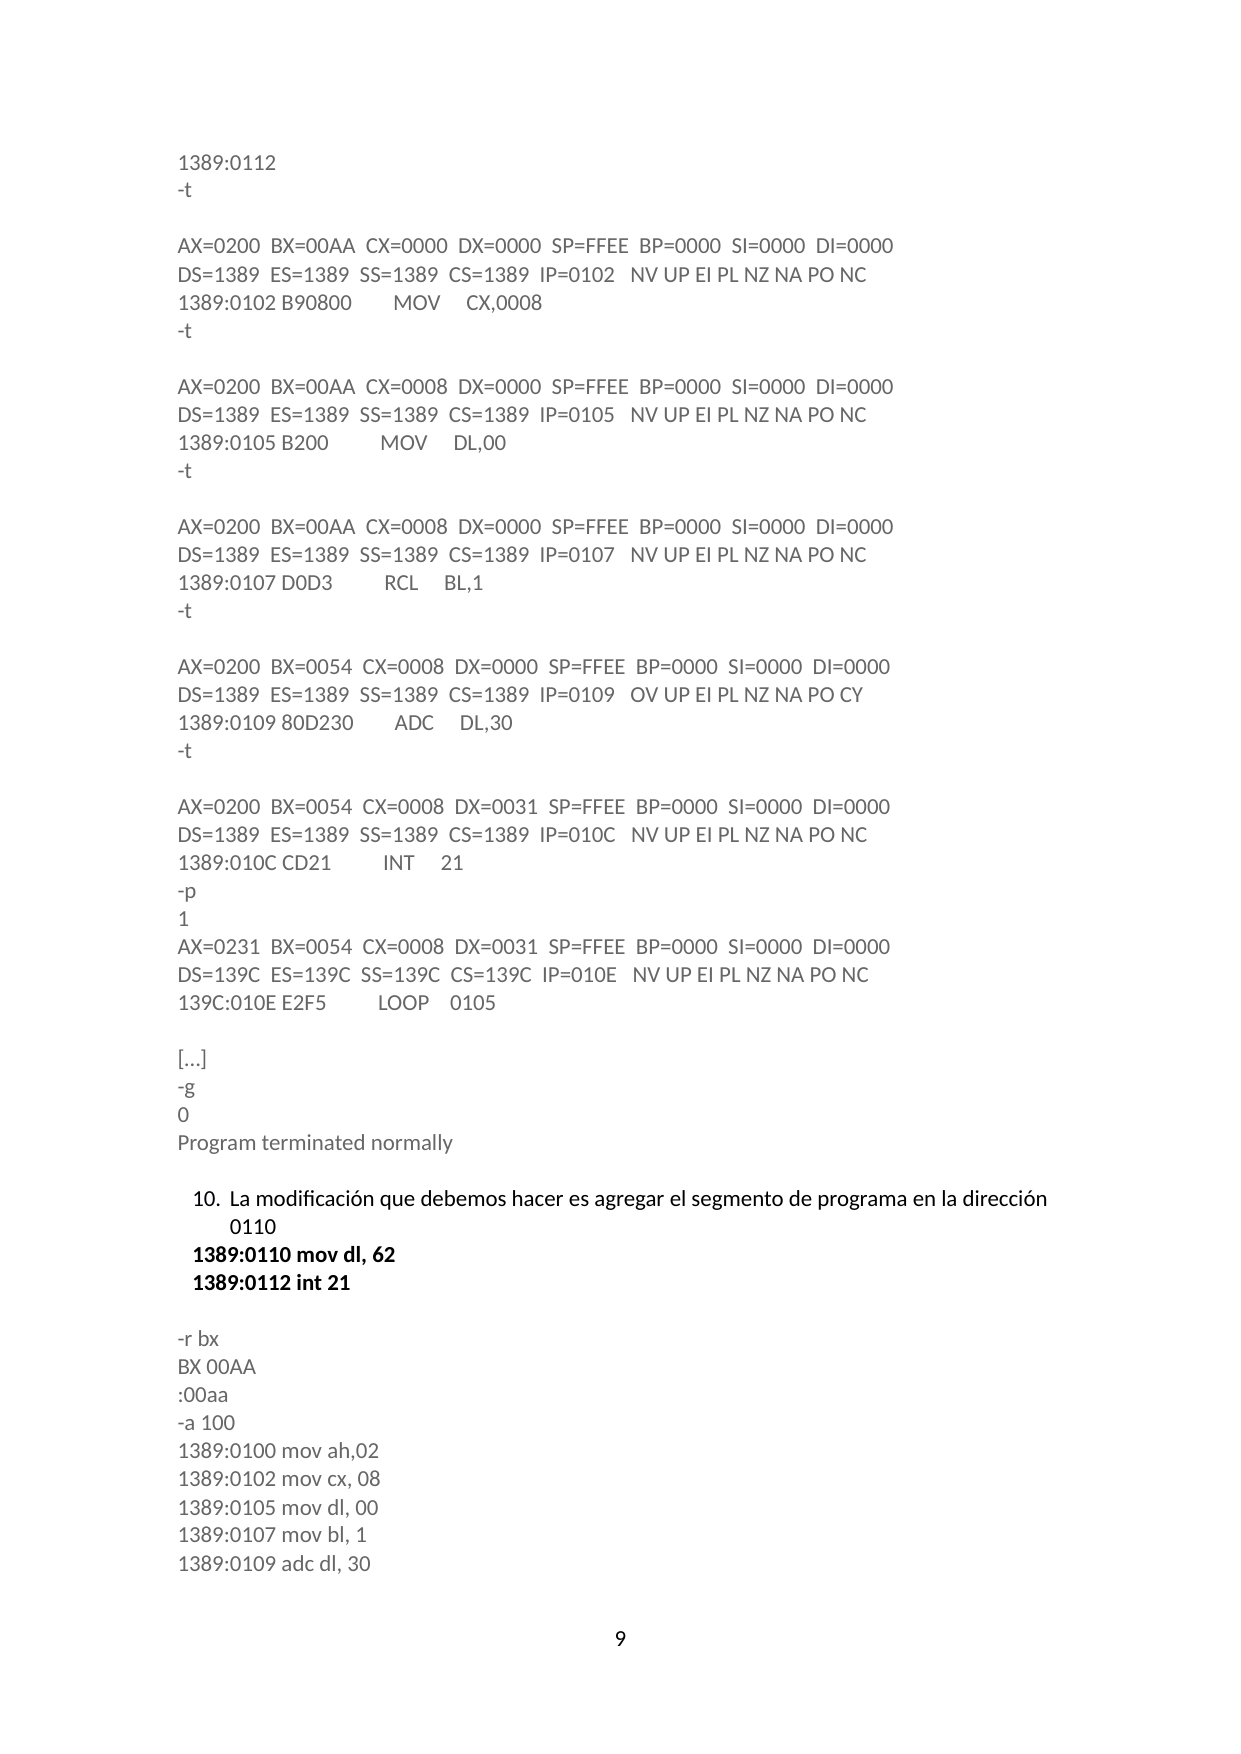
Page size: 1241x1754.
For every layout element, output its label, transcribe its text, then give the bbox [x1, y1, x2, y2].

text 1389:0102 B90800 MOV CX,0008 [177, 288, 1063, 316]
text 1389:0107 mov bl, 1 [177, 1521, 1063, 1549]
text -t [177, 456, 1063, 484]
text 1389:0112 [177, 148, 1063, 176]
text -t [177, 736, 1063, 764]
text 1389:0109 80D230 ADC DL,30 [177, 708, 1063, 736]
text AX=0231 BX=0054 CX=0008 DX=0031 SP=FFEE BP=0000 SI=0000 DI=0000 [177, 932, 1063, 960]
text 139C:010E E2F5 LOOP 0105 [177, 988, 1063, 1016]
text AX=0200 BX=00AA CX=0008 DX=0000 SP=FFEE BP=0000 SI=0000 DI=0000 [177, 372, 1063, 400]
text 1389:0110 mov dl, 62 [192, 1240, 1063, 1268]
text 1389:0105 B200 MOV DL,00 [177, 428, 1063, 456]
text DS=1389 ES=1389 SS=1389 CS=1389 IP=010C NV UP EI PL NZ NA PO NC [177, 820, 1063, 848]
text DS=1389 ES=1389 SS=1389 CS=1389 IP=0105 NV UP EI PL NZ NA PO NC [177, 400, 1063, 428]
text AX=0200 BX=0054 CX=0008 DX=0000 SP=FFEE BP=0000 SI=0000 DI=0000 [177, 652, 1063, 680]
text 1389:0105 mov dl, 00 [177, 1493, 1063, 1521]
text 0 [177, 1100, 1063, 1128]
text […] [177, 1044, 1063, 1072]
text DS=1389 ES=1389 SS=1389 CS=1389 IP=0102 NV UP EI PL NZ NA PO NC [177, 260, 1063, 288]
text BX 00AA [177, 1352, 1063, 1381]
text -r bx [177, 1324, 1063, 1352]
text AX=0200 BX=00AA CX=0008 DX=0000 SP=FFEE BP=0000 SI=0000 DI=0000 [177, 512, 1063, 540]
text 1389:0109 adc dl, 30 [177, 1549, 1063, 1577]
text Program terminated normally [177, 1128, 1063, 1156]
text AX=0200 BX=0054 CX=0008 DX=0031 SP=FFEE BP=0000 SI=0000 DI=0000 [177, 792, 1063, 820]
text -t [177, 176, 1063, 204]
text -a 100 [177, 1408, 1063, 1437]
text 1389:0107 D0D3 RCL BL,1 [177, 568, 1063, 596]
text DS=139C ES=139C SS=139C CS=139C IP=010E NV UP EI PL NZ NA PO NC [177, 960, 1063, 988]
text 1389:010C CD21 INT 21 [177, 848, 1063, 876]
text AX=0200 BX=00AA CX=0000 DX=0000 SP=FFEE BP=0000 SI=0000 DI=0000 [177, 232, 1063, 260]
text DS=1389 ES=1389 SS=1389 CS=1389 IP=0107 NV UP EI PL NZ NA PO NC [177, 540, 1063, 568]
text 1 [177, 904, 1063, 932]
text 1389:0100 mov ah,02 [177, 1437, 1063, 1464]
text DS=1389 ES=1389 SS=1389 CS=1389 IP=0109 OV UP EI PL NZ NA PO CY [177, 680, 1063, 708]
text -p [177, 876, 1063, 904]
text -t [177, 316, 1063, 344]
text -t [177, 596, 1063, 624]
text 1389:0112 int 21 [192, 1268, 1063, 1296]
text 1389:0102 mov cx, 08 [177, 1464, 1063, 1493]
text -g [177, 1072, 1063, 1100]
text :00aa [177, 1381, 1063, 1408]
list La modificación que debemos hacer es agregar el segmento de programa en la dirección 0110 [192, 1184, 1063, 1240]
